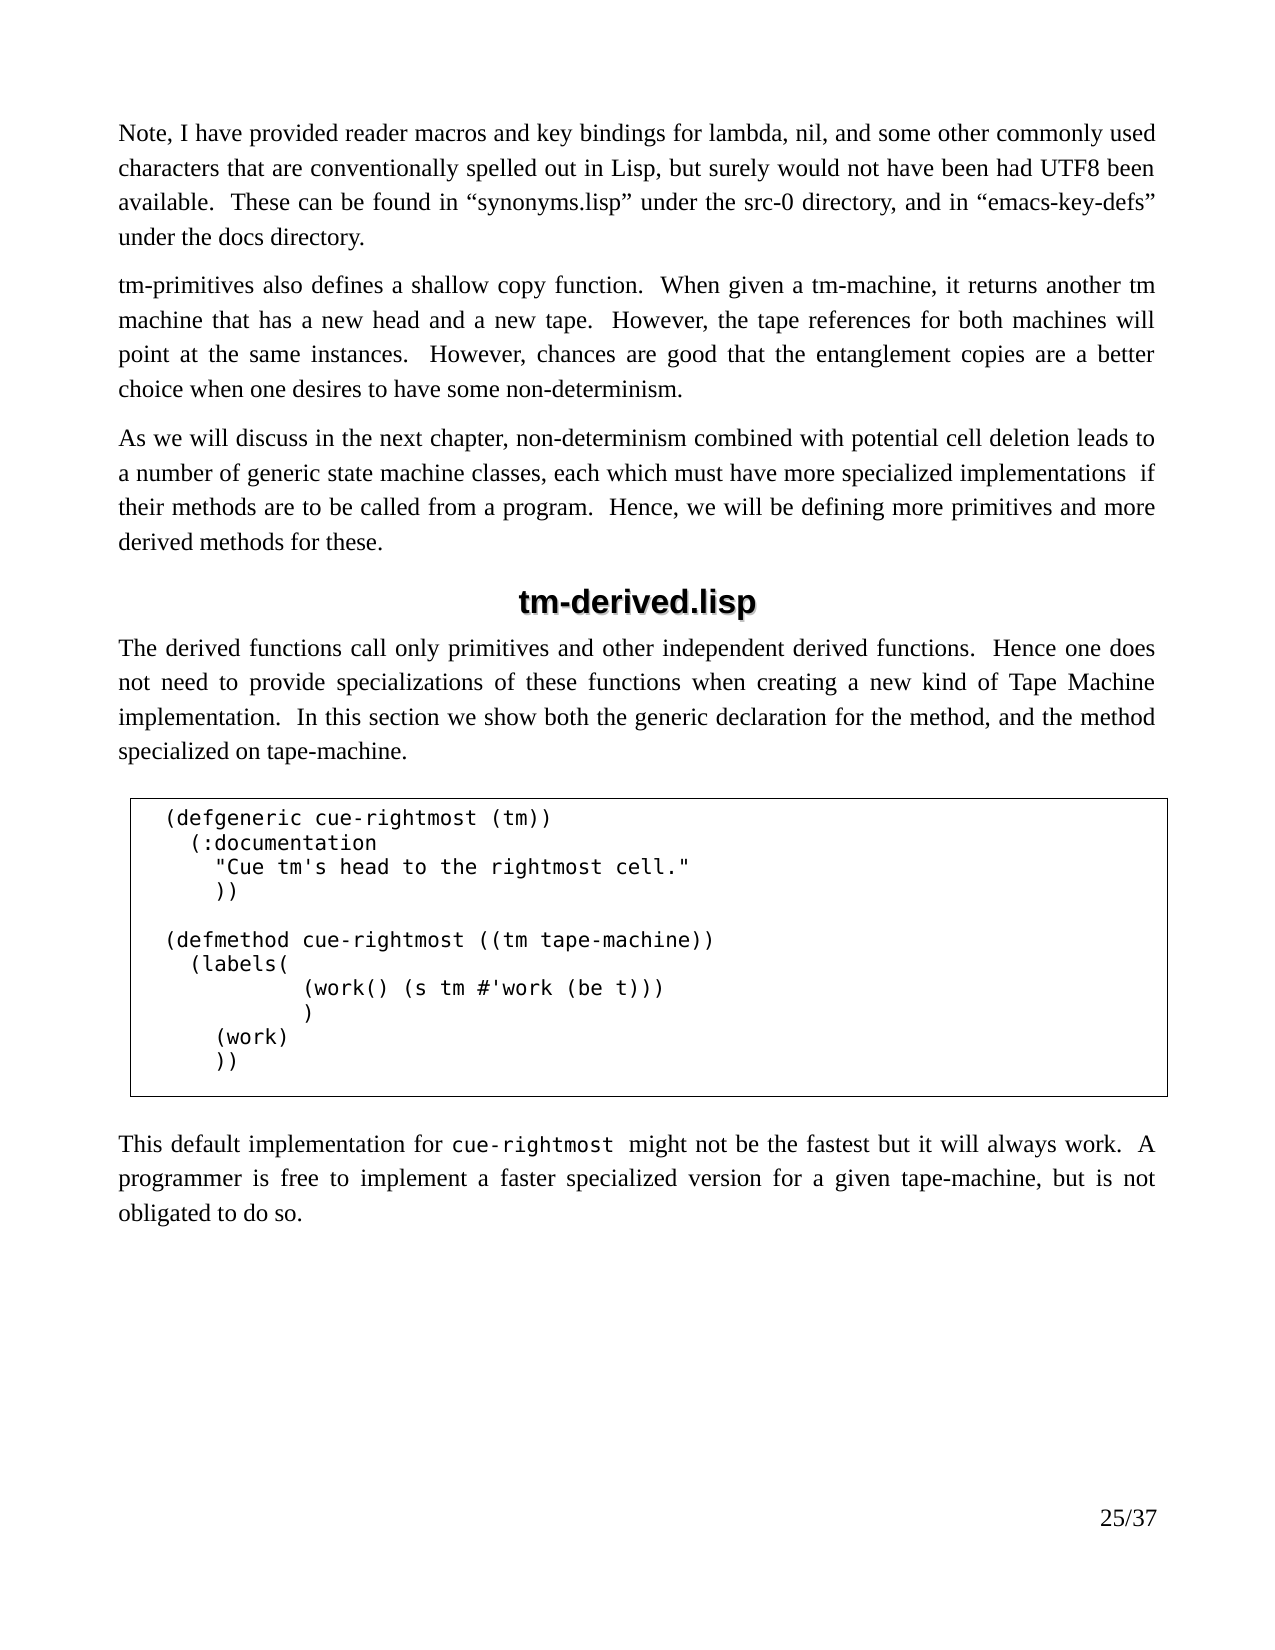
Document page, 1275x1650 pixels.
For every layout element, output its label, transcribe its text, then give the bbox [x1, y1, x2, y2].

text Note, I have provided reader macros and key bindings for lambda, nil, and some other commonly used characters that are conventionally spelled out in Lisp, but surely would not have been had UTF8 been available. These can be found in “synonyms.lisp” under the src-0 directory, and in “emacs-key-defs” under the docs directory. [118, 118, 1157, 250]
text )) [139, 879, 1158, 903]
text (:documentation [139, 831, 1158, 855]
text (work) [139, 1025, 1158, 1049]
text (work() (s tm #'work (be t))) [139, 976, 1158, 1001]
text (defgeneric cue-rightmost (tm)) [139, 806, 1158, 831]
text ) [139, 1001, 1158, 1025]
text tm-primitives also defines a shallow copy function. When given a tm-machine, it returns another tm machine that has a new head and a new tape. However, the tape references for both machines will point at the same instances. However, chances are good that the entanglement copies are a better choice when one desires to have some non-determinism. [118, 271, 1157, 403]
text "Cue tm's head to the rightmost cell." [139, 855, 1158, 879]
text (defmethod cue-rightmost ((tm tape-machine)) [139, 928, 1158, 952]
text As we will discuss in the next chapter, non-determinism combined with potential cell deletion leads to a number of generic state machine classes, each which must have more specialized implementations if their methods are to be called from a program. Hence, we will be defining more primitives and more derived methods for these. [118, 423, 1157, 555]
text This default implementation for cue-rightmost might not be the fastest but it will always work. A programmer is free to implement a faster specialized version for a given tape-machine, but is not obligated to do so. [118, 1129, 1157, 1226]
subtitle tm-derived.lisp [118, 582, 1157, 621]
text The derived functions call only primitives and other independent derived functions. Hence one does not need to provide specializations of these functions when creating a new kind of Tape Machine implementation. In this section we show both the generic declaration for the method, and the method specialized on tape-machine. [118, 633, 1157, 765]
text )) [139, 1049, 1158, 1073]
text (labels( [139, 952, 1158, 976]
